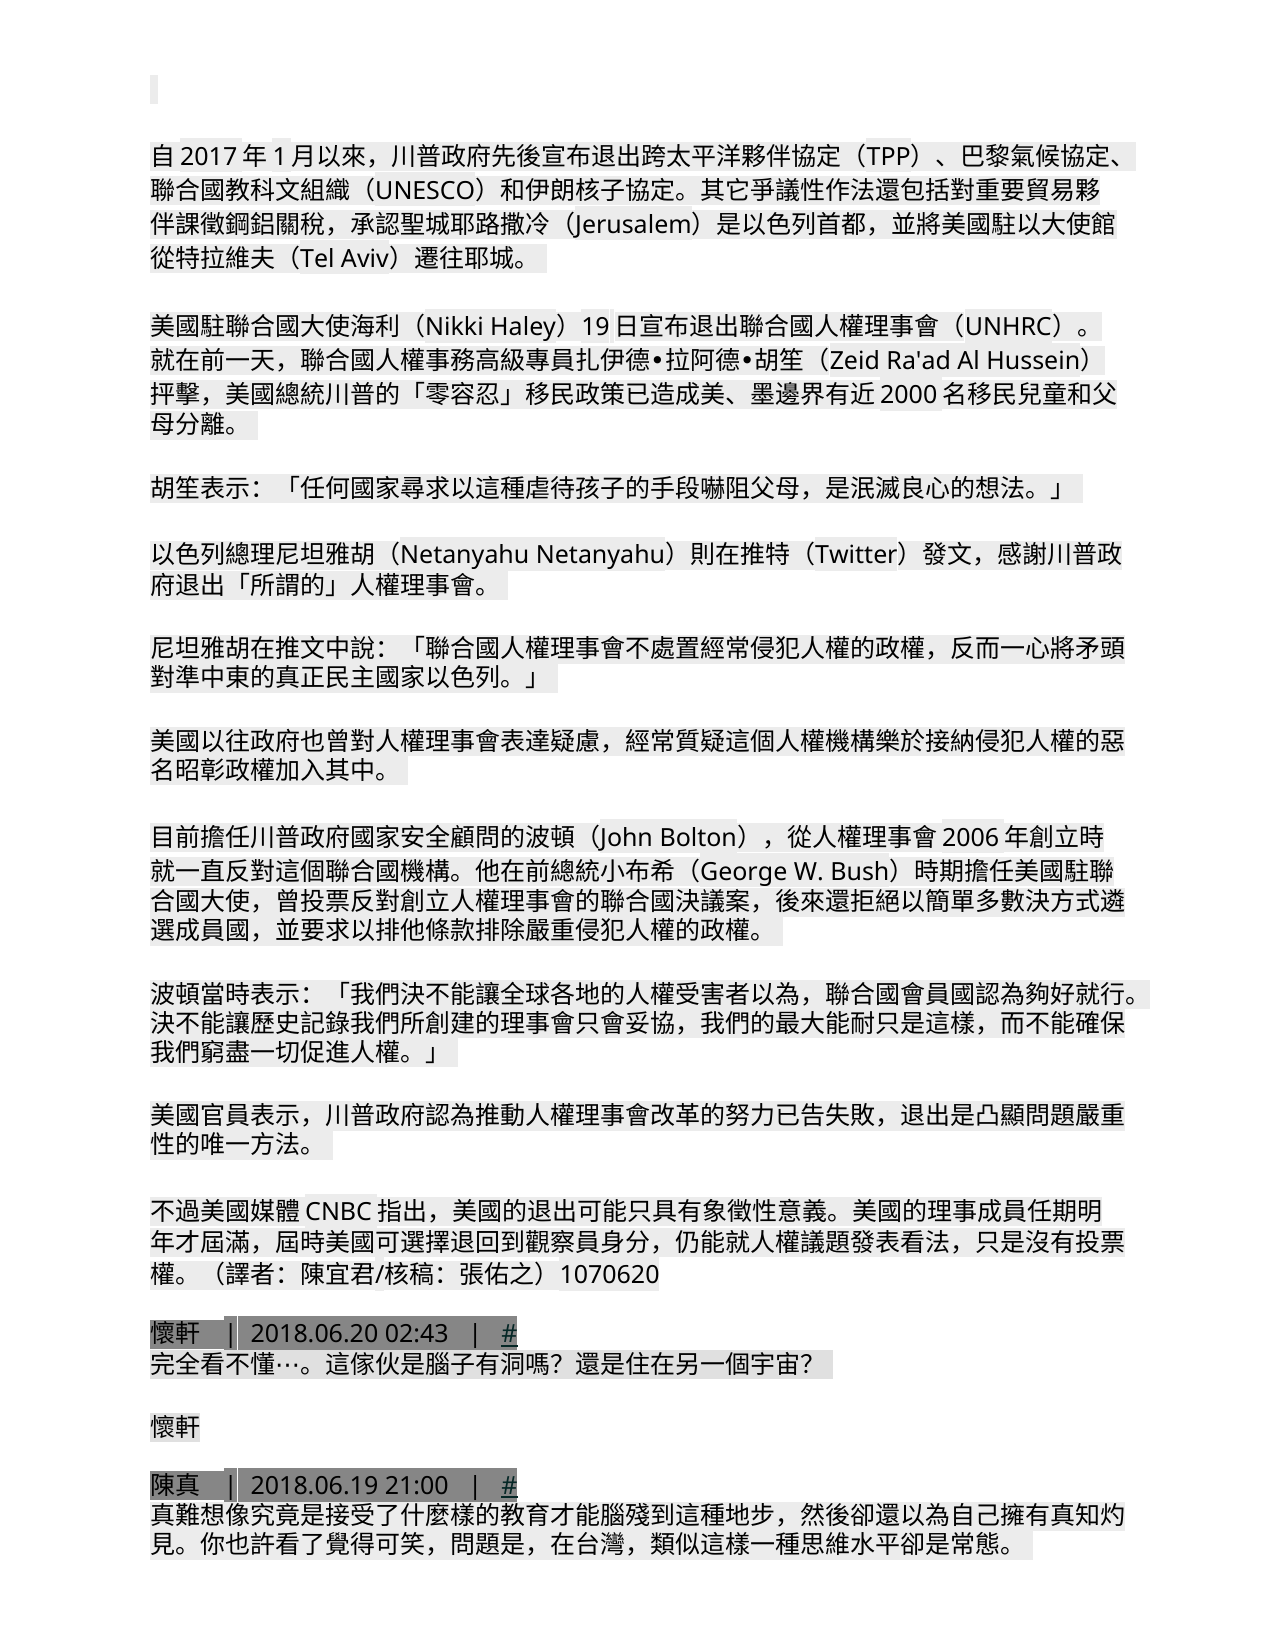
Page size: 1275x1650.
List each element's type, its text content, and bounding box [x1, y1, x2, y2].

text 懷軒 | 2018.06.20 02:43 | # [150, 1316, 1125, 1350]
text 完全看不懂⋯。這傢伙是腦子有洞嗎？還是住在另一個宇宙？ 懷軒 [150, 1350, 1125, 1442]
text 截至目前為止的諸多表現，川普真的是美國歷年來最好的一個總統，說不定是上帝派來的天使，削弱美國的傳統作為，拯救世人。 要了解美國其實並不難，因為不管政府如何更替，真正掌權的人員與機構是不太會變動的，抓緊這些人與機構，大概就能知道事情朝著什麼樣的方向、以什麼樣的方式發展。 即便在一堆豺狼虎豹的包圍下 (比方說這位綠營口中經常推崇的 "台灣民主友人"、血腥恐怖魔王John Bolton)，川普依然有他的一定作為，而這些作為其實是有益於世人而不利於美國的，只是川普能做到何種程度，仍有待觀察。 陳真 2018. 06. 21. =============== 退出人權理事會 美國優先成藉口 The Central News Agency 中央通訊社 2018年6月20日 （中央社華盛頓20日綜合外電報導）美國宣布退出聯合國人權理事會，形成了川普政府基於「美國優先」政策而退出國際協議和論壇的比較全面模式。 美國國家廣播公司新聞網（NBC News）和美聯社報導，儘管許多美國官員一再聲稱，「美國優先並不等於美國獨行其是」，但川普政府自上任迄今已退出多項多邊協議和共識。 自2017年1月以來，川普政府先後宣布退出跨太平洋夥伴協定（TPP）、巴黎氣候協定、聯合國教科文組織（UNESCO）和伊朗核子協定。其它爭議性作法還包括對重要貿易夥伴課徵鋼鋁關稅，承認聖城耶路撒冷（Jerusalem）是以色列首都，並將美國駐以大使館從特拉維夫（Tel Aviv）遷往耶城。 美國駐聯合國大使海利（Nikki Haley）19日宣布退出聯合國人權理事會（UNHRC）。就在前一天，聯合國人權事務高級專員扎伊德•拉阿德•胡笙（Zeid Ra'ad Al Hussein）抨擊，美國總統川普的「零容忍」移民政策已造成美、墨邊界有近2000名移民兒童和父母分離。 胡笙表示：「任何國家尋求以這種虐待孩子的手段嚇阻父母，是泯滅良心的想法。」 以色列總理尼坦雅胡（Netanyahu Netanyahu）則在推特（Twitter）發文，感謝川普政府退出「所謂的」人權理事會。 尼坦雅胡在推文中說：「聯合國人權理事會不處置經常侵犯人權的政權，反而一心將矛頭對準中東的真正民主國家以色列。」 美國以往政府也曾對人權理事會表達疑慮，經常質疑這個人權機構樂於接納侵犯人權的惡名昭彰政權加入其中。 目前擔任川普政府國家安全顧問的波頓（John Bolton），從人權理事會2006年創立時就一直反對這個聯合國機構。他在前總統小布希（George W. Bush）時期擔任美國駐聯合國大使，曾投票反對創立人權理事會的聯合國決議案，後來還拒絕以簡單多數決方式遴選成員國，並要求以排他條款排除嚴重侵犯人權的政權。 波頓當時表示：「我們決不能讓全球各地的人權受害者以為，聯合國會員國認為夠好就行。決不能讓歷史記錄我們所創建的理事會只會妥協，我們的最大能耐只是這樣，而不能確保我們窮盡一切促進人權。」 美國官員表示，川普政府認為推動人權理事會改革的努力已告失敗，退出是凸顯問題嚴重性的唯一方法。 不過美國媒體CNBC指出，美國的退出可能只具有象徵性意義。美國的理事成員任期明年才屆滿，屆時美國可選擇退回到觀察員身分，仍能就人權議題發表看法，只是沒有投票權。（譯者：陳宜君/核稿：張佑之）1070620 [150, 75, 1125, 1291]
text 真難想像究竟是接受了什麼樣的教育才能腦殘到這種地步，然後卻還以為自己擁有真知灼見。你也許看了覺得可笑，問題是，在台灣，類似這樣一種思維水平卻是常態。 [150, 1502, 1125, 1560]
text 陳真 | 2018.06.19 21:00 | # [150, 1467, 1125, 1502]
